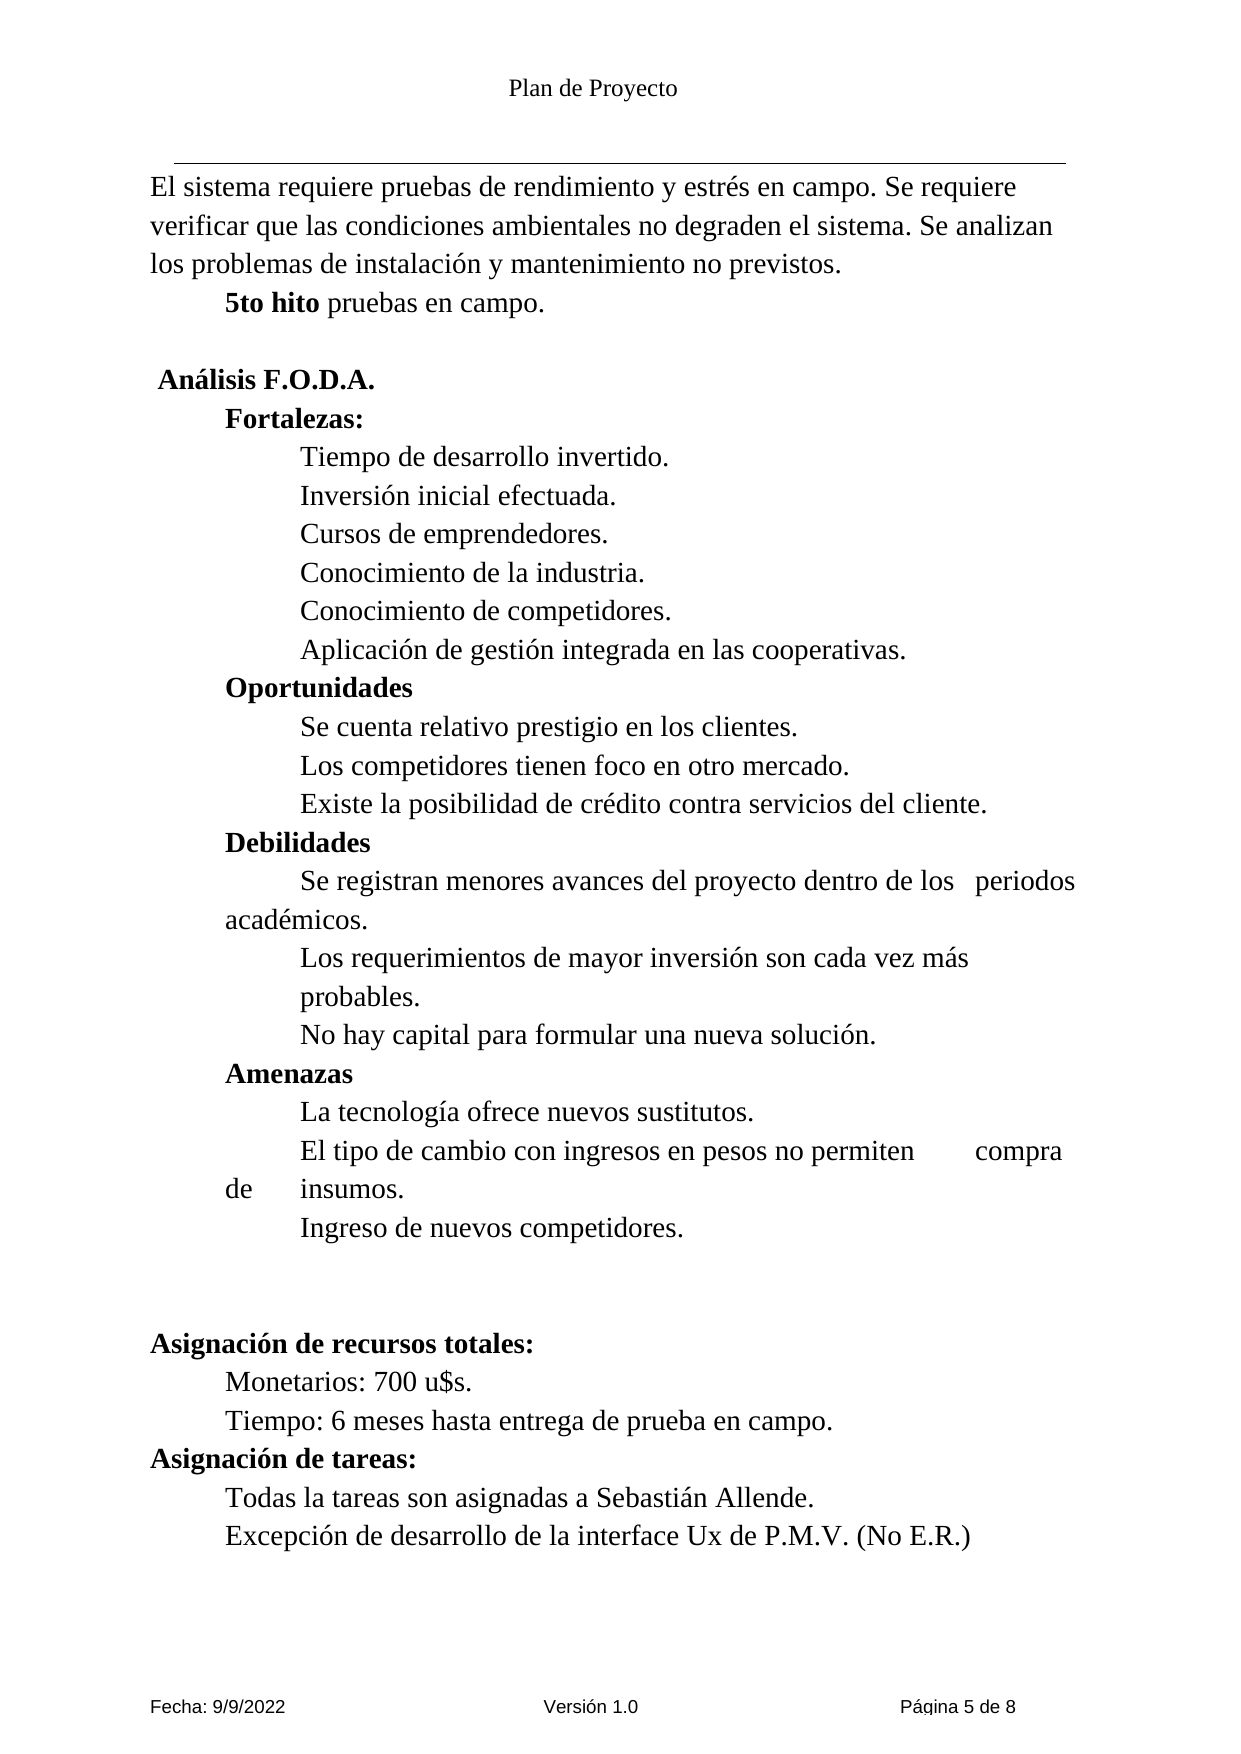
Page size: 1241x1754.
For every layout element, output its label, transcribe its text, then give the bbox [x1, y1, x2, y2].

text Existe la posibilidad de crédito contra servicios del cliente. [225, 786, 1090, 820]
text Se cuenta relativo prestigio en los clientes. [225, 709, 1090, 743]
text Oportunidades [225, 671, 1090, 704]
text Análisis F.O.D.A. [150, 362, 1090, 396]
text Los requerimientos de mayor inversión son cada vez más probables. [225, 940, 1090, 1012]
text No hay capital para formular una nueva solución. [225, 1017, 1090, 1051]
text Conocimiento de competidores. [225, 593, 1090, 627]
text Monetarios: 700 u$s. [150, 1364, 1090, 1398]
text Asignación de recursos totales: [150, 1326, 1090, 1359]
text Excepción de desarrollo de la interface Ux de P.M.V. (No E.R.) [150, 1518, 1090, 1552]
text Debilidades [225, 825, 1090, 858]
text Aplicación de gestión integrada en las cooperativas. [225, 632, 1090, 666]
text La tecnología ofrece nuevos sustitutos. [225, 1094, 1090, 1128]
text El tipo de cambio con ingresos en pesos no permiten compra de insumos. [225, 1133, 1090, 1205]
text Fortalezas: [225, 401, 1090, 434]
text Todas la tareas son asignadas a Sebastián Allende. [150, 1480, 1090, 1513]
text El sistema requiere pruebas de rendimiento y estrés en campo. Se requiere verificar que las condiciones ambientales no degraden el sistema. Se analizan los problemas de instalación y mantenimiento no previstos. [150, 131, 1090, 280]
text Conocimiento de la industria. [225, 555, 1090, 588]
text Tiempo de desarrollo invertido. [225, 439, 1090, 473]
text Amenazas [225, 1056, 1090, 1089]
text Cursos de emprendedores. [225, 516, 1090, 550]
text 5to hito pruebas en campo. [150, 285, 1090, 319]
text Se registran menores avances del proyecto dentro de los periodos académicos. [225, 863, 1090, 935]
text Ingreso de nuevos competidores. [225, 1210, 1090, 1244]
text Tiempo: 6 meses hasta entrega de prueba en campo. [150, 1403, 1090, 1436]
text Los competidores tienen foco en otro mercado. [225, 748, 1090, 781]
text Asignación de tareas: [150, 1441, 1090, 1475]
text Inversión inicial efectuada. [225, 478, 1090, 511]
